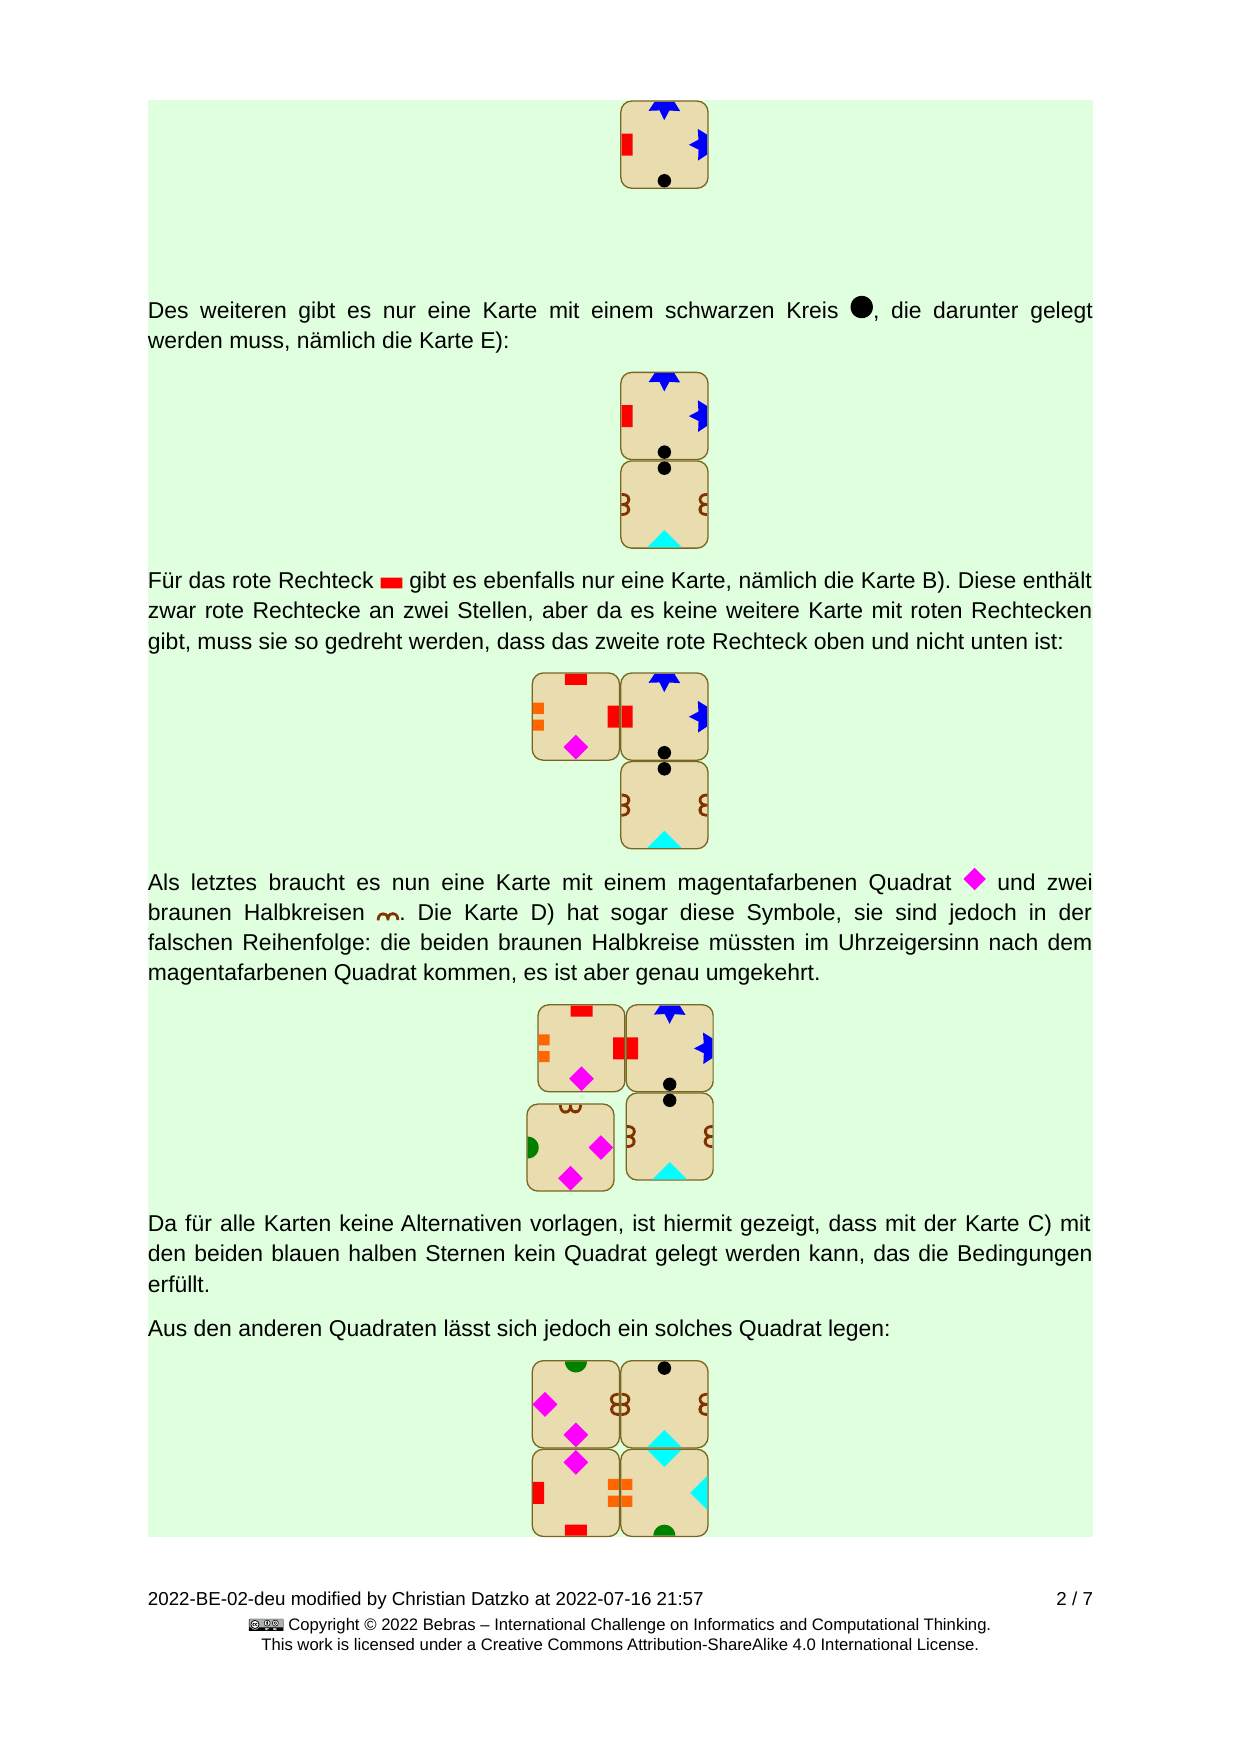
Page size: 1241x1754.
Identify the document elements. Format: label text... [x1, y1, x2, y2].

text Da für alle Karten keine Alternativen vorlagen, ist hiermit gezeigt, dass mit der Karte C) mit den beiden blauen halben Sternen kein Quadrat gelegt werden kann, das die Bedingungen erfüllt. [148, 1210, 1093, 1297]
text Für das rote Rechteck gibt es ebenfalls nur eine Karte, nämlich die Karte B). Diese enthält zwar rote Rechtecke an zwei Stellen, aber da es keine weitere Karte mit roten Rechtecken gibt, muss sie so gedreht werden, dass das zweite rote Rechteck oben und nicht unten ist: [148, 567, 1093, 654]
text Als letztes braucht es nun eine Karte mit einem magentafarbenen Quadrat und zwei braunen Halbkreisen . Die Karte D) hat sogar diese Symbole, sie sind jedoch in der falschen Reihenfolge: die beiden braunen Halbkreise müssten im Uhrzeigersinn nach dem magentafarbenen Quadrat kommen, es ist aber genau umgekehrt. [148, 868, 1093, 986]
text Des weiteren gibt es nur eine Karte mit einem schwarzen Kreis , die darunter gelegt werden muss, nämlich die Karte E): [148, 296, 1093, 353]
text Aus den anderen Quadraten lässt sich jedoch ein solches Quadrat legen: [148, 1315, 1093, 1342]
